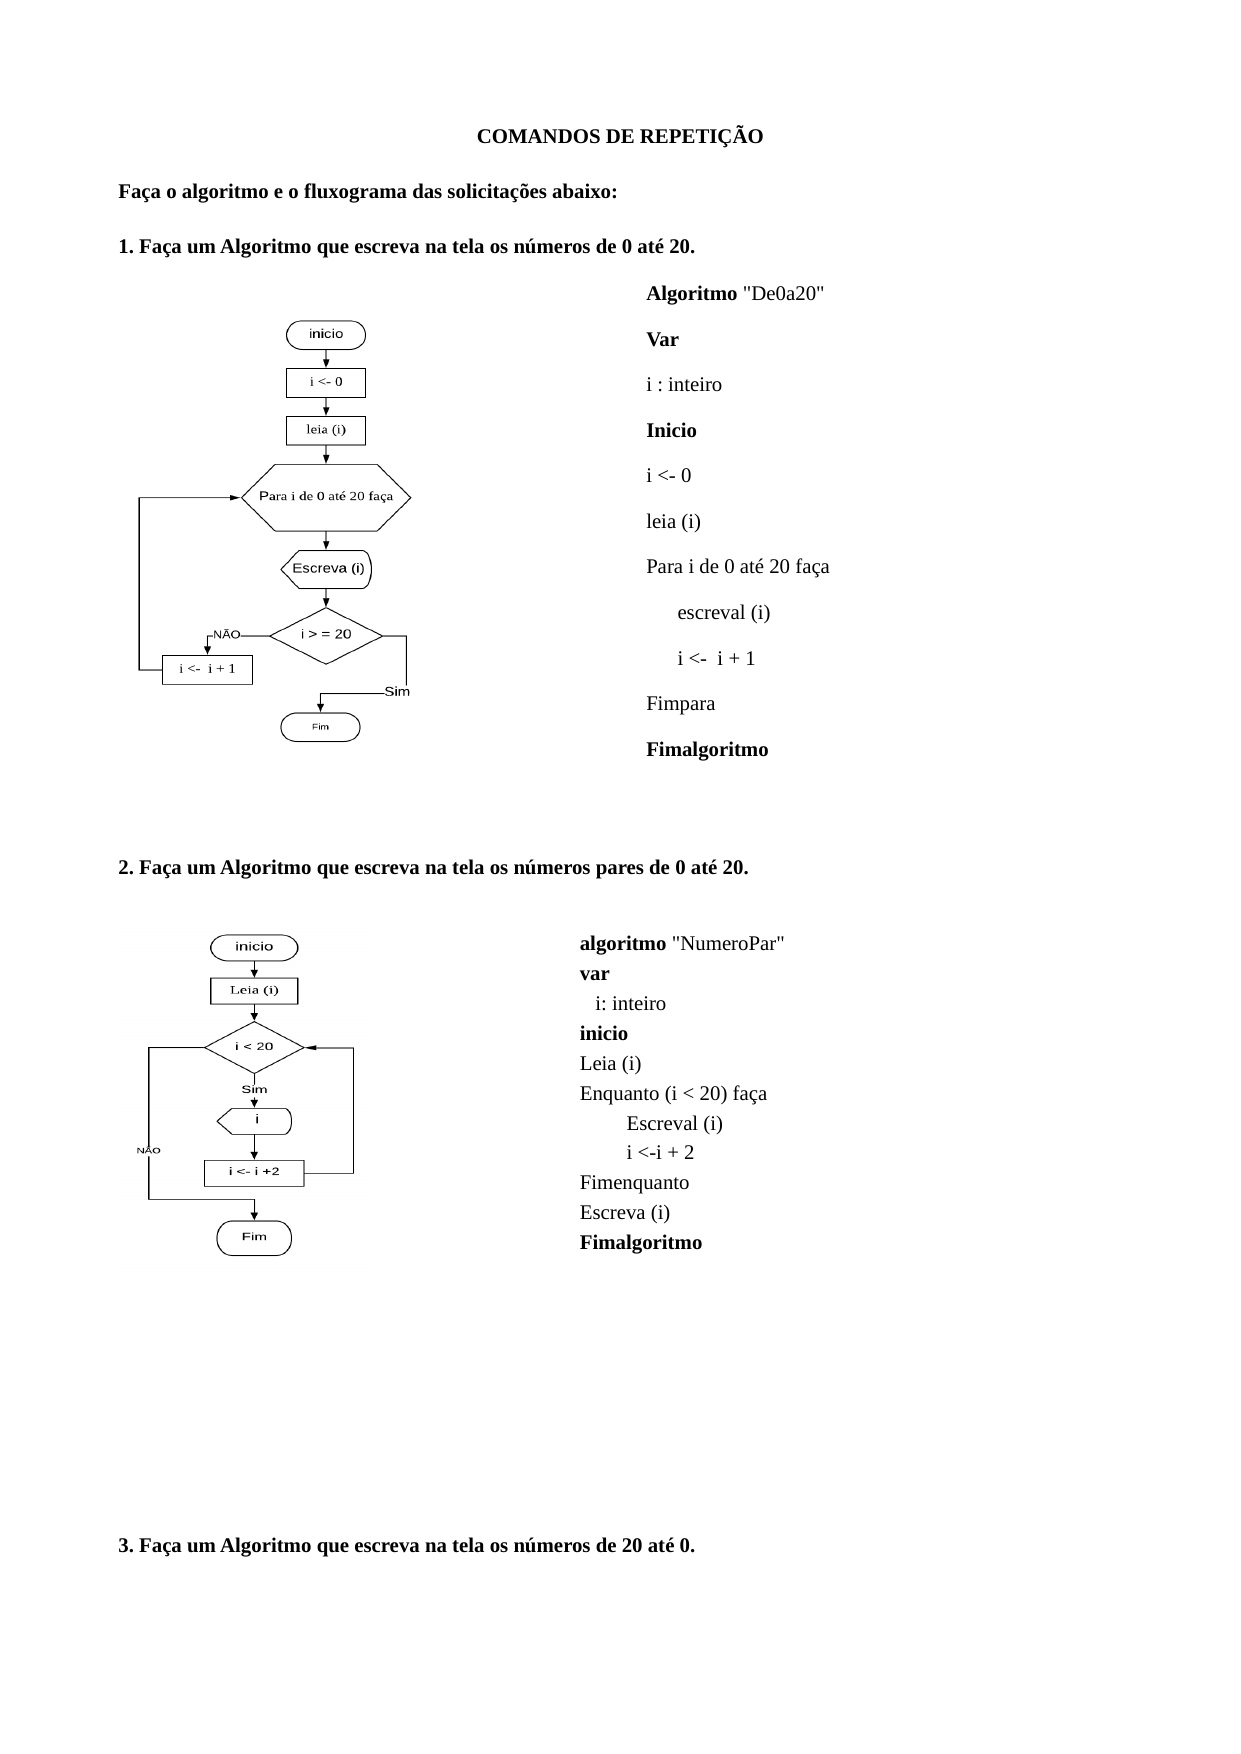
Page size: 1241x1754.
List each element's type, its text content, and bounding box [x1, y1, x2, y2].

text COMANDOS DE REPETIÇÃO [118, 124, 1122, 148]
picture [118, 910, 372, 1281]
text 1. Faça um Algoritmo que escreva na tela os números de 0 até 20. [118, 234, 1122, 258]
text 2. Faça um Algoritmo que escreva na tela os números pares de 0 até 20. [118, 855, 1122, 879]
picture [118, 289, 436, 773]
text Faça o algoritmo e o fluxograma das solicitações abaixo: [118, 179, 1122, 203]
text 3. Faça um Algoritmo que escreva na tela os números de 20 até 0. [118, 1532, 1122, 1557]
